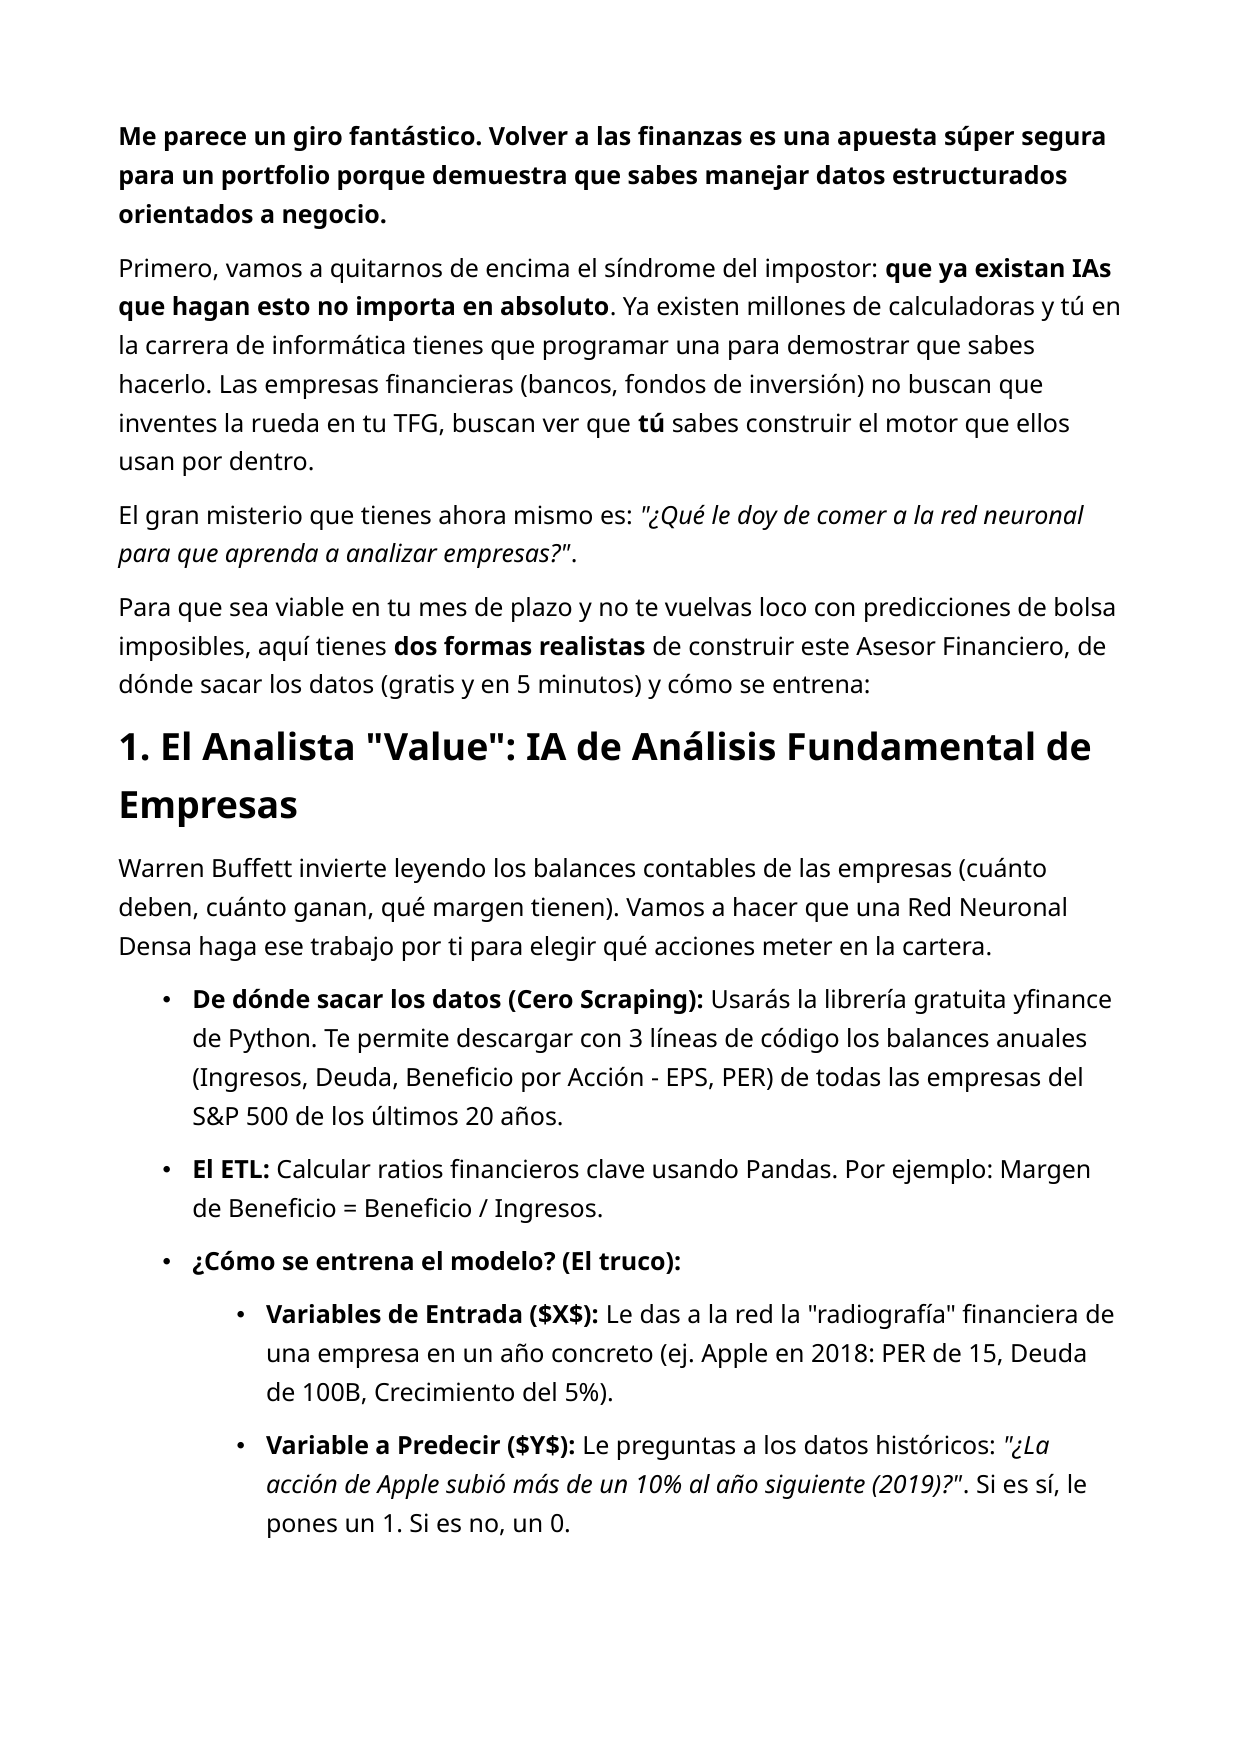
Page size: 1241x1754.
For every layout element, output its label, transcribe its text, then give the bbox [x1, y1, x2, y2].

list El ETL: Calcular ratios financieros clave usando Pandas. Por ejemplo: Margen de Beneficio = Beneficio / Ingresos. [162, 1151, 1122, 1224]
text Warren Buffett invierte leyendo los balances contables de las empresas (cuánto deben, cuánto ganan, qué margen tienen). Vamos a hacer que una Red Neuronal Densa haga ese trabajo por ti para elegir qué acciones meter en la cartera. [118, 851, 1122, 963]
subtitle 1. El Analista "Value": IA de Análisis Fundamental de Empresas [118, 720, 1122, 829]
list Variable a Predecir ($Y$): Le preguntas a los datos históricos: "¿La acción de Apple subió más de un 10% al año siguiente (2019)?". Si es sí, le pones un 1. Si es no, un 0. [236, 1428, 1122, 1539]
list ¿Cómo se entrena el modelo? (El truco): [162, 1243, 1122, 1278]
text Primero, vamos a quitarnos de encima el síndrome del impostor: que ya existan IAs que hagan esto no importa en absoluto. Ya existen millones de calculadoras y tú en la carrera de informática tienes que programar una para demostrar que sabes hacerlo. Las empresas financieras (bancos, fondos de inversión) no buscan que inventes la rueda en tu TFG, buscan ver que tú sabes construir el motor que ellos usan por dentro. [118, 250, 1122, 478]
text Me parece un giro fantástico. Volver a las finanzas es una apuesta súper segura para un portfolio porque demuestra que sabes manejar datos estructurados orientados a negocio. [118, 118, 1122, 231]
text Para que sea viable en tu mes de plazo y no te vuelvas loco con predicciones de bolsa imposibles, aquí tienes dos formas realistas de construir este Asesor Financiero, de dónde sacar los datos (gratis y en 5 minutos) y cómo se entrena: [118, 589, 1122, 701]
list De dónde sacar los datos (Cero Scraping): Usarás la librería gratuita yfinance de Python. Te permite descargar con 3 líneas de código los balances anuales (Ingresos, Deuda, Beneficio por Acción - EPS, PER) de todas las empresas del S&P 500 de los últimos 20 años. [162, 982, 1122, 1132]
text El gran misterio que tienes ahora mismo es: "¿Qué le doy de comer a la red neuronal para que aprenda a analizar empresas?". [118, 497, 1122, 570]
list Variables de Entrada ($X$): Le das a la red la "radiografía" financiera de una empresa en un año concreto (ej. Apple en 2018: PER de 15, Deuda de 100B, Crecimiento del 5%). [236, 1297, 1122, 1408]
